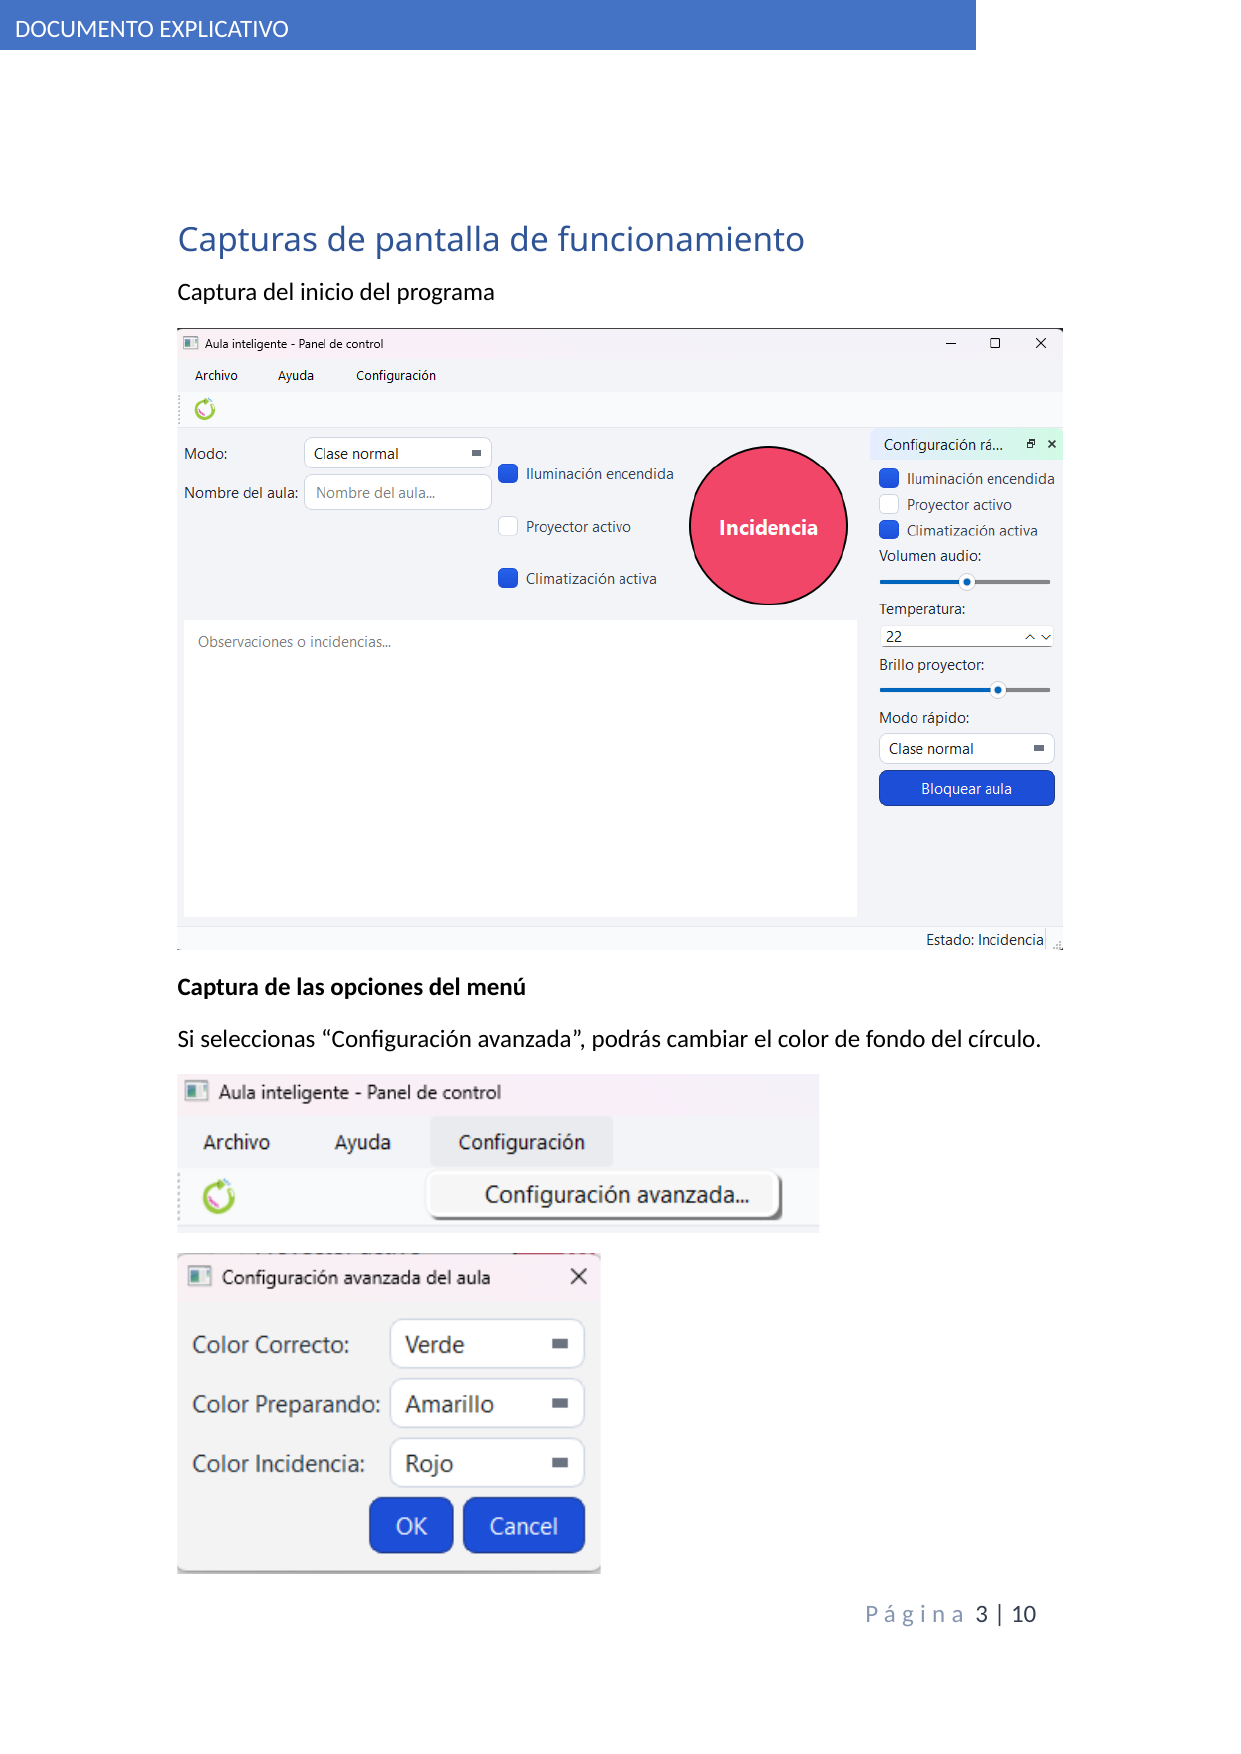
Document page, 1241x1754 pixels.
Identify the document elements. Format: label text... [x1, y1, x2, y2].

text Si seleccionas “Configuración avanzada”, podrás cambiar el color de fondo del círculo. [177, 1023, 1063, 1053]
text Captura del inicio del programa [177, 276, 1063, 307]
text Captura de las opciones del menú [177, 971, 1063, 1002]
subtitle Capturas de pantalla de funcionamiento [177, 216, 1063, 261]
